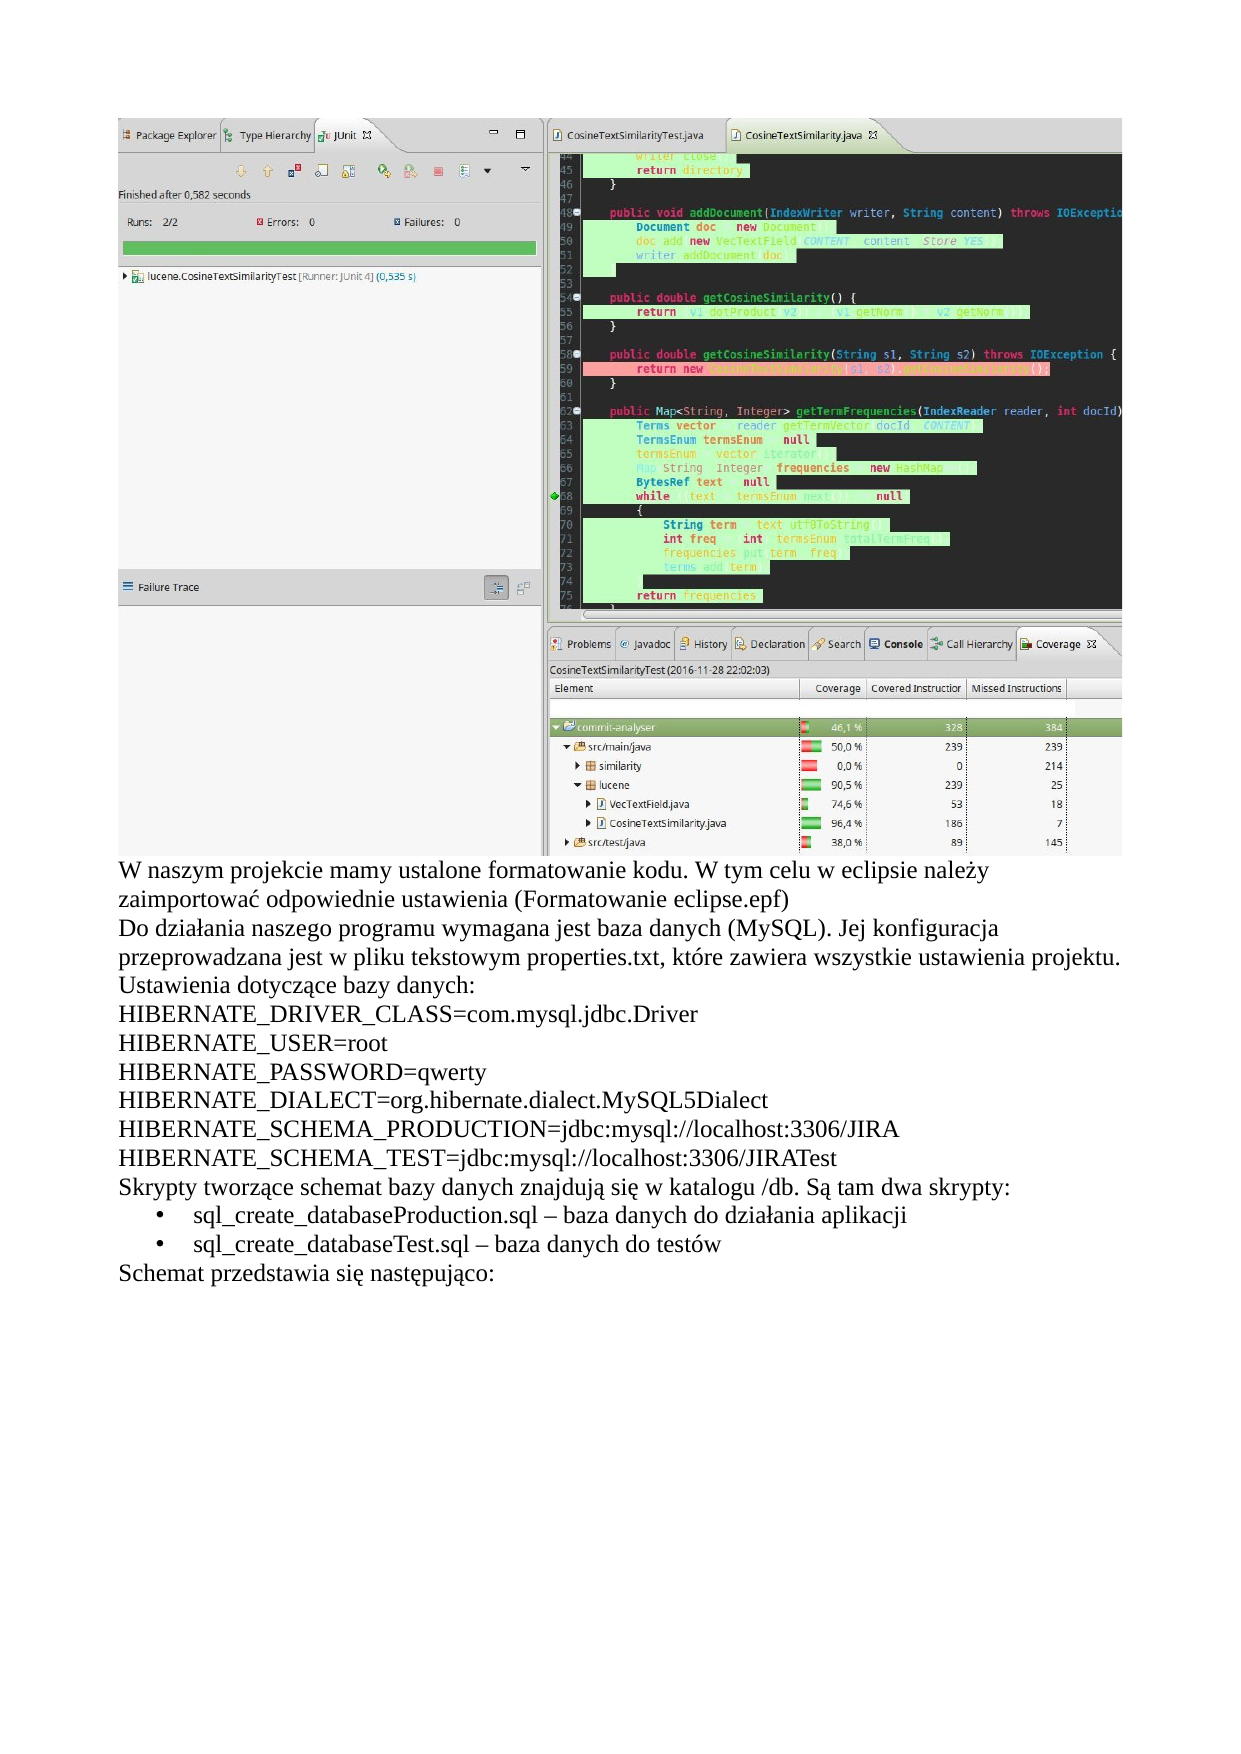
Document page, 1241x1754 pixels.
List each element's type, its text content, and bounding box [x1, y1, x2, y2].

text HIBERNATE_DIALECT=org.hibernate.dialect.MySQL5Dialect [118, 1085, 1122, 1114]
list sql_create_databaseProduction.sql – baza danych do działania aplikacji [156, 1200, 1122, 1229]
text Schemat przedstawia się następująco: [118, 1258, 1122, 1287]
text HIBERNATE_DRIVER_CLASS=com.mysql.jdbc.Driver [118, 999, 1122, 1028]
text HIBERNATE_PASSWORD=qwerty [118, 1057, 1122, 1085]
text HIBERNATE_USER=root [118, 1028, 1122, 1057]
text Do działania naszego programu wymagana jest baza danych (MySQL). Jej konfiguracja przeprowadzana jest w pliku tekstowym properties.txt, które zawiera wszystkie ustawienia projektu. Ustawienia dotyczące bazy danych: [118, 913, 1122, 999]
text HIBERNATE_SCHEMA_PRODUCTION=jdbc:mysql://localhost:3306/JIRA [118, 1114, 1122, 1143]
list sql_create_databaseTest.sql – baza danych do testów [156, 1229, 1122, 1258]
picture [118, 118, 1123, 856]
text W naszym projekcie mamy ustalone formatowanie kodu. W tym celu w eclipsie należy zaimportować odpowiednie ustawienia (Formatowanie eclipse.epf) [118, 856, 1122, 913]
text Skrypty tworzące schemat bazy danych znajdują się w katalogu /db. Są tam dwa skrypty: [118, 1172, 1122, 1200]
text HIBERNATE_SCHEMA_TEST=jdbc:mysql://localhost:3306/JIRATest [118, 1143, 1122, 1172]
